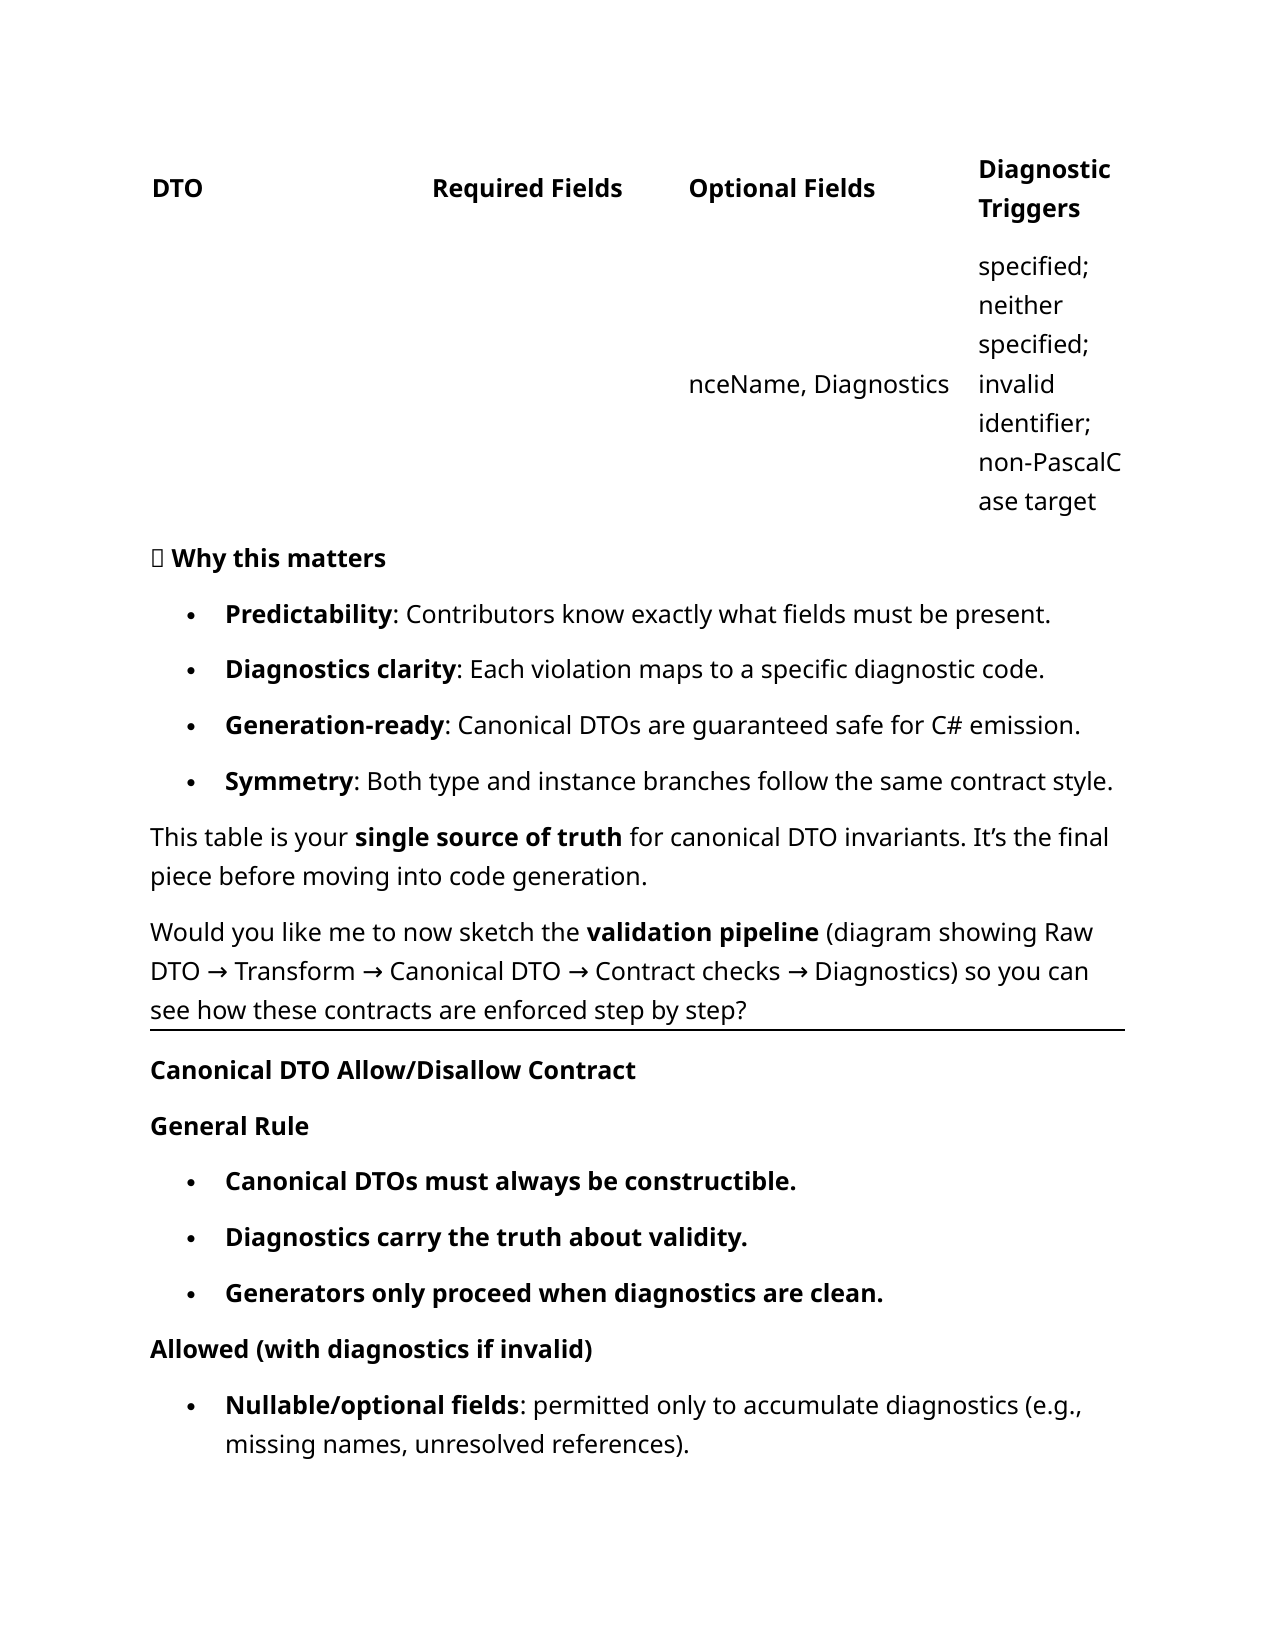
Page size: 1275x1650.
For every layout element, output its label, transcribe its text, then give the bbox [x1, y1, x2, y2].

list Diagnostics clarity: Each violation maps to a specific diagnostic code. [187, 652, 1125, 686]
text ✨ Why this matters [150, 540, 1125, 574]
text Canonical DTO Allow/Disallow Contract [150, 1052, 1125, 1086]
list Diagnostics carry the truth about validity. [187, 1220, 1125, 1254]
text General Rule [150, 1108, 1125, 1142]
text Allowed (with diagnostics if invalid) [150, 1332, 1125, 1366]
table_cell [150, 247, 430, 540]
table_header Required Fields [430, 150, 687, 247]
table_cell specified; neither specified; invalid identifier; non‑PascalCase target [977, 247, 1125, 540]
list Generation‑ready: Canonical DTOs are guaranteed safe for C# emission. [187, 708, 1125, 742]
table_cell [430, 247, 687, 540]
list Symmetry: Both type and instance branches follow the same contract style. [187, 764, 1125, 798]
list Nullable/optional fields: permitted only to accumulate diagnostics (e.g., missing names, unresolved references). [187, 1387, 1125, 1461]
text Would you like me to now sketch the validation pipeline (diagram showing Raw DTO → Transform → Canonical DTO → Contract checks → Diagnostics) so you can see how these contracts are enforced step by step? [150, 914, 1125, 1029]
table_header Diagnostic Triggers [977, 150, 1125, 247]
table_header Optional Fields [687, 150, 977, 247]
table_header DTO [150, 150, 430, 247]
table_cell nceName, Diagnostics [687, 247, 977, 540]
list Predictability: Contributors know exactly what fields must be present. [187, 596, 1125, 630]
list Canonical DTOs must always be constructible. [187, 1164, 1125, 1198]
text This table is your single source of truth for canonical DTO invariants. It’s the final piece before moving into code generation. [150, 819, 1125, 893]
list Generators only proceed when diagnostics are clean. [187, 1276, 1125, 1310]
